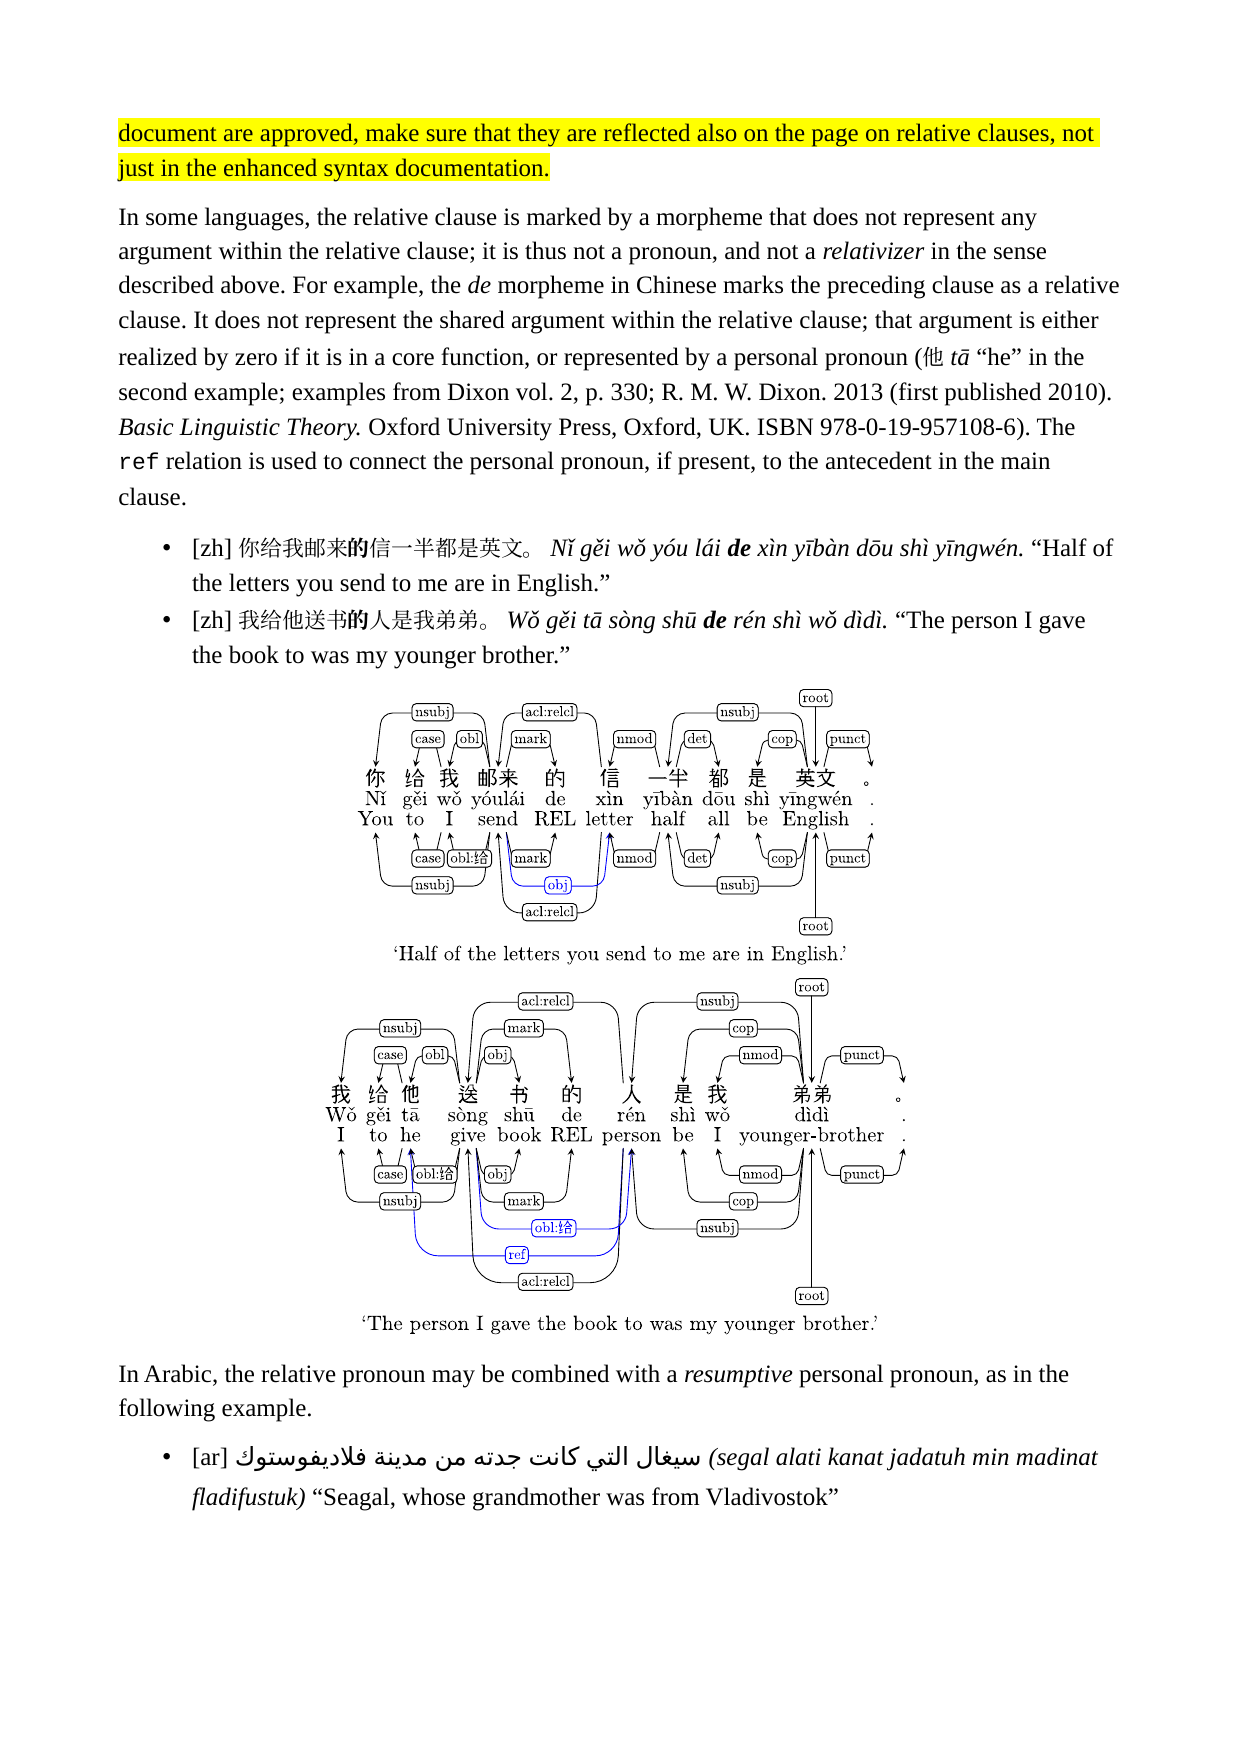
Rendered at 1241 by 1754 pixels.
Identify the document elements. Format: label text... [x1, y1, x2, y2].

text In Arabic, the relative pronoun may be combined with a resumptive personal pronoun, as in the following example. [118, 1359, 1122, 1422]
text In some languages, the relative clause is marked by a morpheme that does not represent any argument within the relative clause; it is thus not a pronoun, and not a relativizer in the sense described above. For example, the de morpheme in Chinese marks the preceding clause as a relative clause. It does not represent the shared argument within the relative clause; that argument is either realized by zero if it is in a core function, or represented by a personal pronoun (他 tā “he” in the second example; examples from Dixon vol. 2, p. 330; R. M. W. Dixon. 2013 (first published 2010). Basic Linguistic Theory. Oxford University Press, Oxford, UK. ISBN 978-0-19-957108-6). The ref relation is used to connect the personal pronoun, if present, to the antecedent in the main clause. [118, 202, 1122, 511]
list [zh] 你给我邮来的信一半都是英文。 Nǐ gěi wǒ yóu lái de xìn yībàn dōu shì yīngwén. “Half of the letters you send to me are in English.” [162, 531, 1122, 597]
list [ar] سيغال التي كانت جدته من مدينة فلاديفوستوك (segal alati kanat jadatuh min madinat fladifustuk) “Seagal, whose grandmother was from Vladivostok” [162, 1442, 1122, 1510]
list [zh] 我给他送书的人是我弟弟。 Wǒ gěi tā sòng shū de rén shì wǒ dìdì. “The person I gave the book to was my younger brother.” [162, 603, 1122, 669]
text document are approved, make sure that they are reflected also on the page on relative clauses, not just in the enhanced syntax documentation. [118, 118, 1122, 181]
